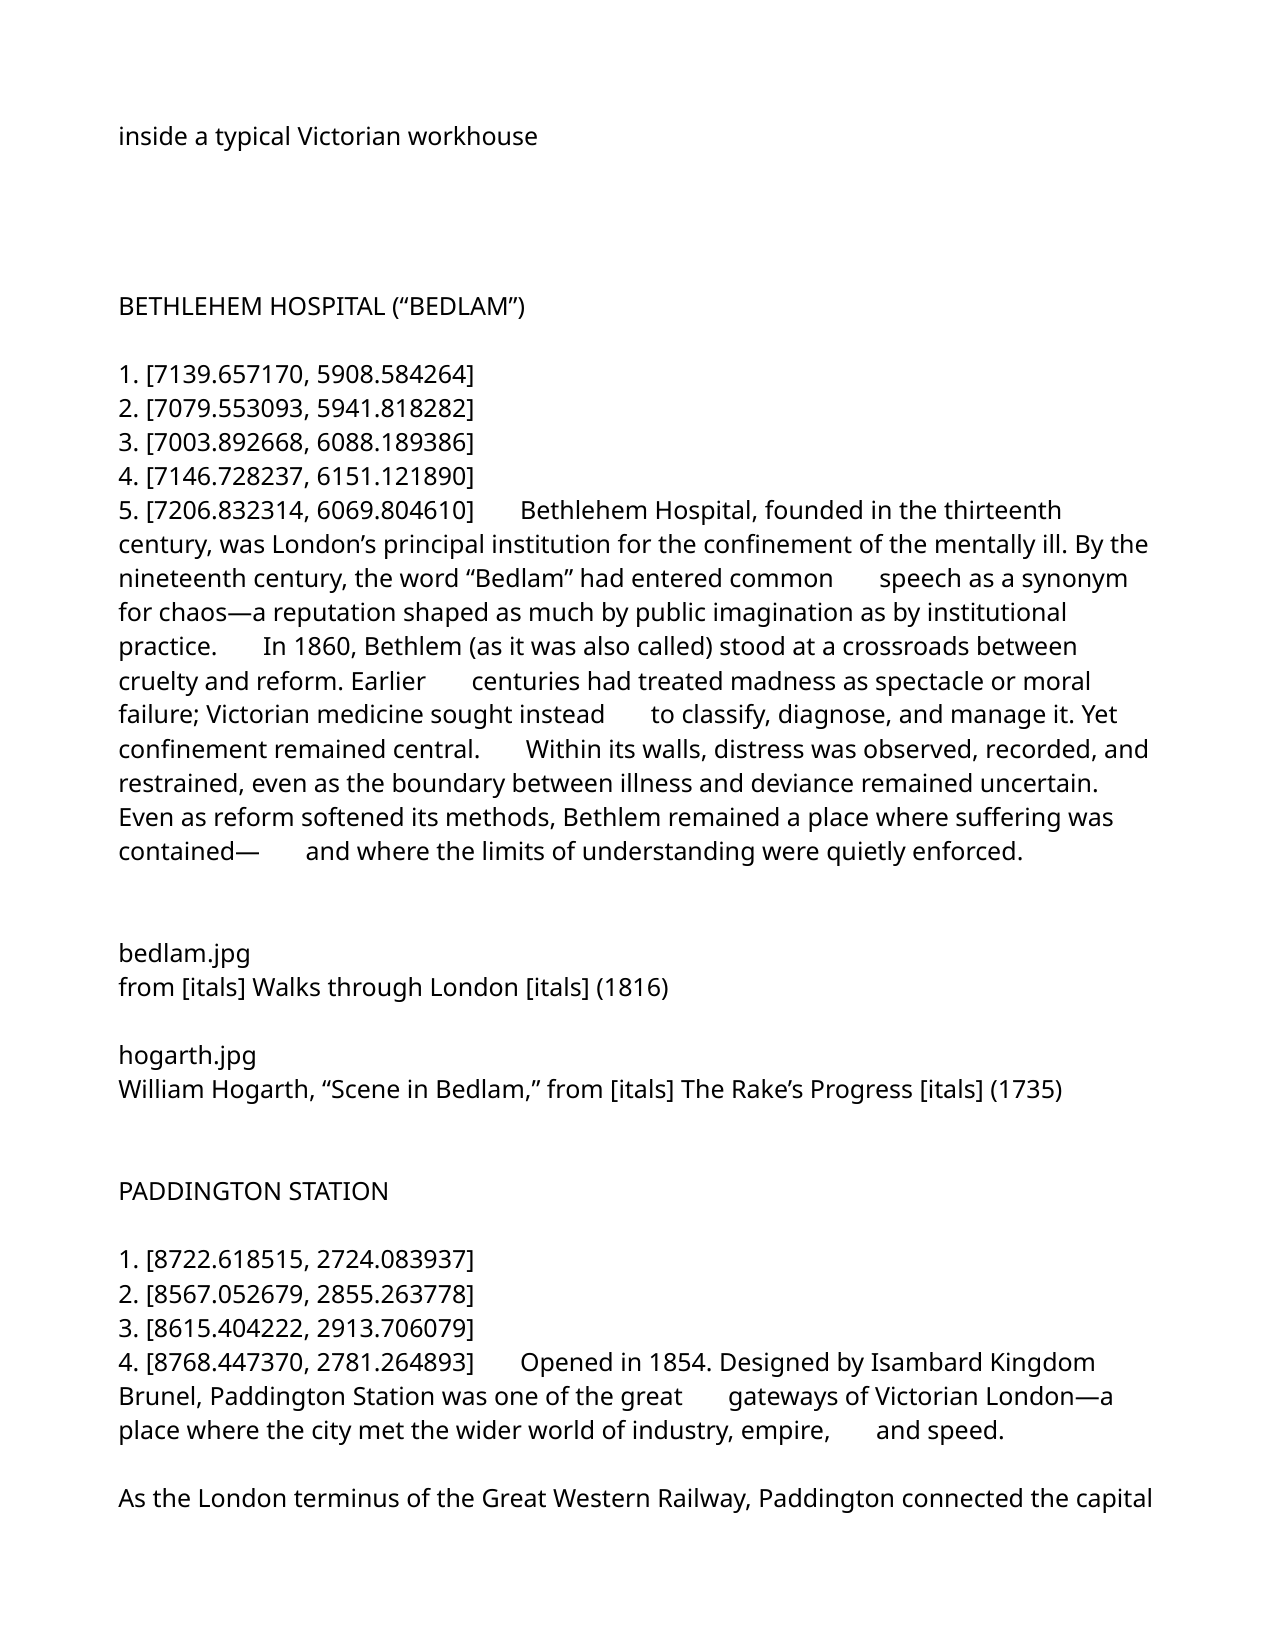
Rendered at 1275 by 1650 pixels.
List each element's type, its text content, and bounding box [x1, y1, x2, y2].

text from [itals] Walks through London [itals] (1816) [118, 970, 1157, 1004]
text inside a typical Victorian workhouse [118, 118, 1157, 152]
text 2. [7079.553093, 5941.818282] [118, 391, 1157, 425]
text bedlam.jpg [118, 936, 1157, 970]
text 1. [8722.618515, 2724.083937] [118, 1242, 1157, 1276]
text As the London terminus of the Great Western Railway, Paddington connected the capital [118, 1481, 1157, 1515]
text 3. [8615.404222, 2913.706079] [118, 1310, 1157, 1344]
text 2. [8567.052679, 2855.263778] [118, 1276, 1157, 1310]
text 5. [7206.832314, 6069.804610] Bethlehem Hospital, founded in the thirteenth century, was London’s principal institution for the confinement of the mentally ill. By the nineteenth century, the word “Bedlam” had entered common speech as a synonym for chaos—a reputation shaped as much by public imagination as by institutional practice. In 1860, Bethlem (as it was also called) stood at a crossroads between cruelty and reform. Earlier centuries had treated madness as spectacle or moral failure; Victorian medicine sought instead to classify, diagnose, and manage it. Yet confinement remained central. Within its walls, distress was observed, recorded, and restrained, even as the boundary between illness and deviance remained uncertain. Even as reform softened its methods, Bethlem remained a place where suffering was contained— and where the limits of understanding were quietly enforced. [118, 493, 1157, 867]
text 3. [7003.892668, 6088.189386] [118, 425, 1157, 459]
text William Hogarth, “Scene in Bedlam,” from [itals] The Rake’s Progress [itals] (1735) PADDINGTON STATION [118, 1072, 1157, 1208]
text 4. [7146.728237, 6151.121890] [118, 459, 1157, 493]
text hogarth.jpg [118, 1038, 1157, 1072]
text 1. [7139.657170, 5908.584264] [118, 357, 1157, 391]
text BETHLEHEM HOSPITAL (“BEDLAM”) [118, 152, 1157, 322]
text 4. [8768.447370, 2781.264893] Opened in 1854. Designed by Isambard Kingdom Brunel, Paddington Station was one of the great gateways of Victorian London—a place where the city met the wider world of industry, empire, and speed. [118, 1344, 1157, 1447]
